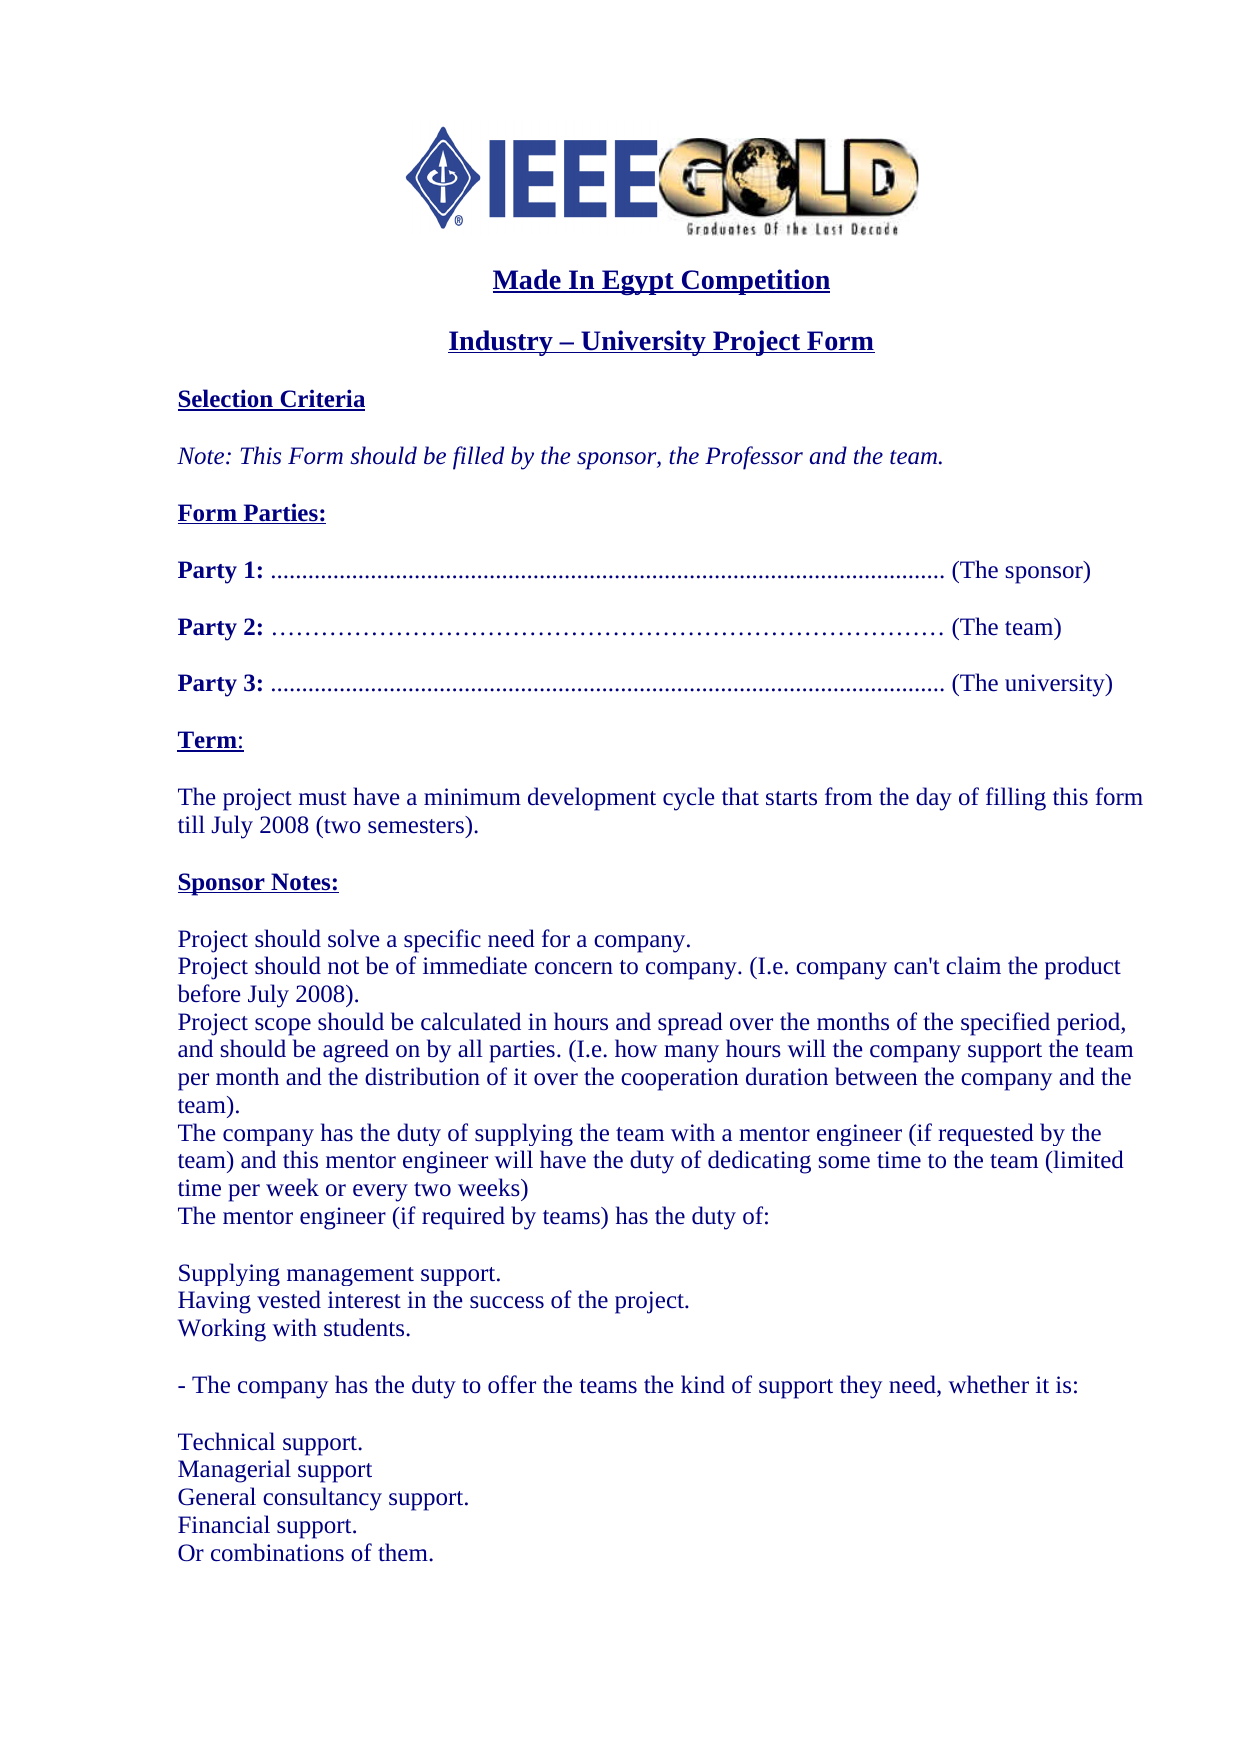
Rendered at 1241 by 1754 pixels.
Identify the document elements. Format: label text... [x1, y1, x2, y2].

text Working with students. [417, 1314, 1152, 1342]
text Party 3: ............................................................................................................ (The university) [177, 669, 1152, 697]
text Financial support. [364, 1511, 1152, 1539]
text Made In Egypt Competition [177, 264, 1152, 296]
text Industry – University Project Form [874, 325, 1152, 356]
text Party 2: ……………………………………………………………………… (The team) [1068, 613, 1152, 640]
text Term: [250, 726, 1152, 754]
text Sponsor Notes: [345, 868, 1152, 896]
text Technical support. [369, 1428, 1152, 1456]
text The project must have a minimum development cycle that starts from the day of filling this form till July 2008 (two semesters). [486, 783, 1152, 839]
text Selection Criteria [372, 385, 1152, 413]
text Project should not be of immediate concern to company. (I.e. company can't claim the product before July 2008). [177, 952, 1152, 1008]
text - The company has the duty to offer the teams the kind of support they need, whether it is: [1085, 1371, 1152, 1399]
text Note: This Form should be filled by the sponsor, the Professor and the team. [951, 442, 1152, 470]
text Form Parties: [333, 499, 1152, 527]
text General consultancy support. [476, 1483, 1152, 1511]
text Or combinations of them. [440, 1539, 1152, 1566]
text Supplying management support. [508, 1259, 1152, 1286]
text Industry – University Project Form [177, 325, 448, 356]
text The mentor engineer (if required by teams) has the duty of: [776, 1202, 1152, 1229]
text Having vested interest in the success of the project. [696, 1286, 1152, 1314]
text The company has the duty of supplying the team with a mentor engineer (if requested by the team) and this mentor engineer will have the duty of dedicating some time to the team (limited time per week or every two weeks) [535, 1119, 1152, 1202]
text Project scope should be calculated in hours and spread over the months of the specified period, and should be agreed on by all parties. (I.e. how many hours will the company support the team per month and the distribution of it over the cooperation duration between the company and the team). [247, 1008, 1152, 1119]
picture [404, 118, 919, 236]
text Managerial support [378, 1456, 1152, 1483]
text Project should solve a specific need for a company. [698, 925, 1152, 952]
